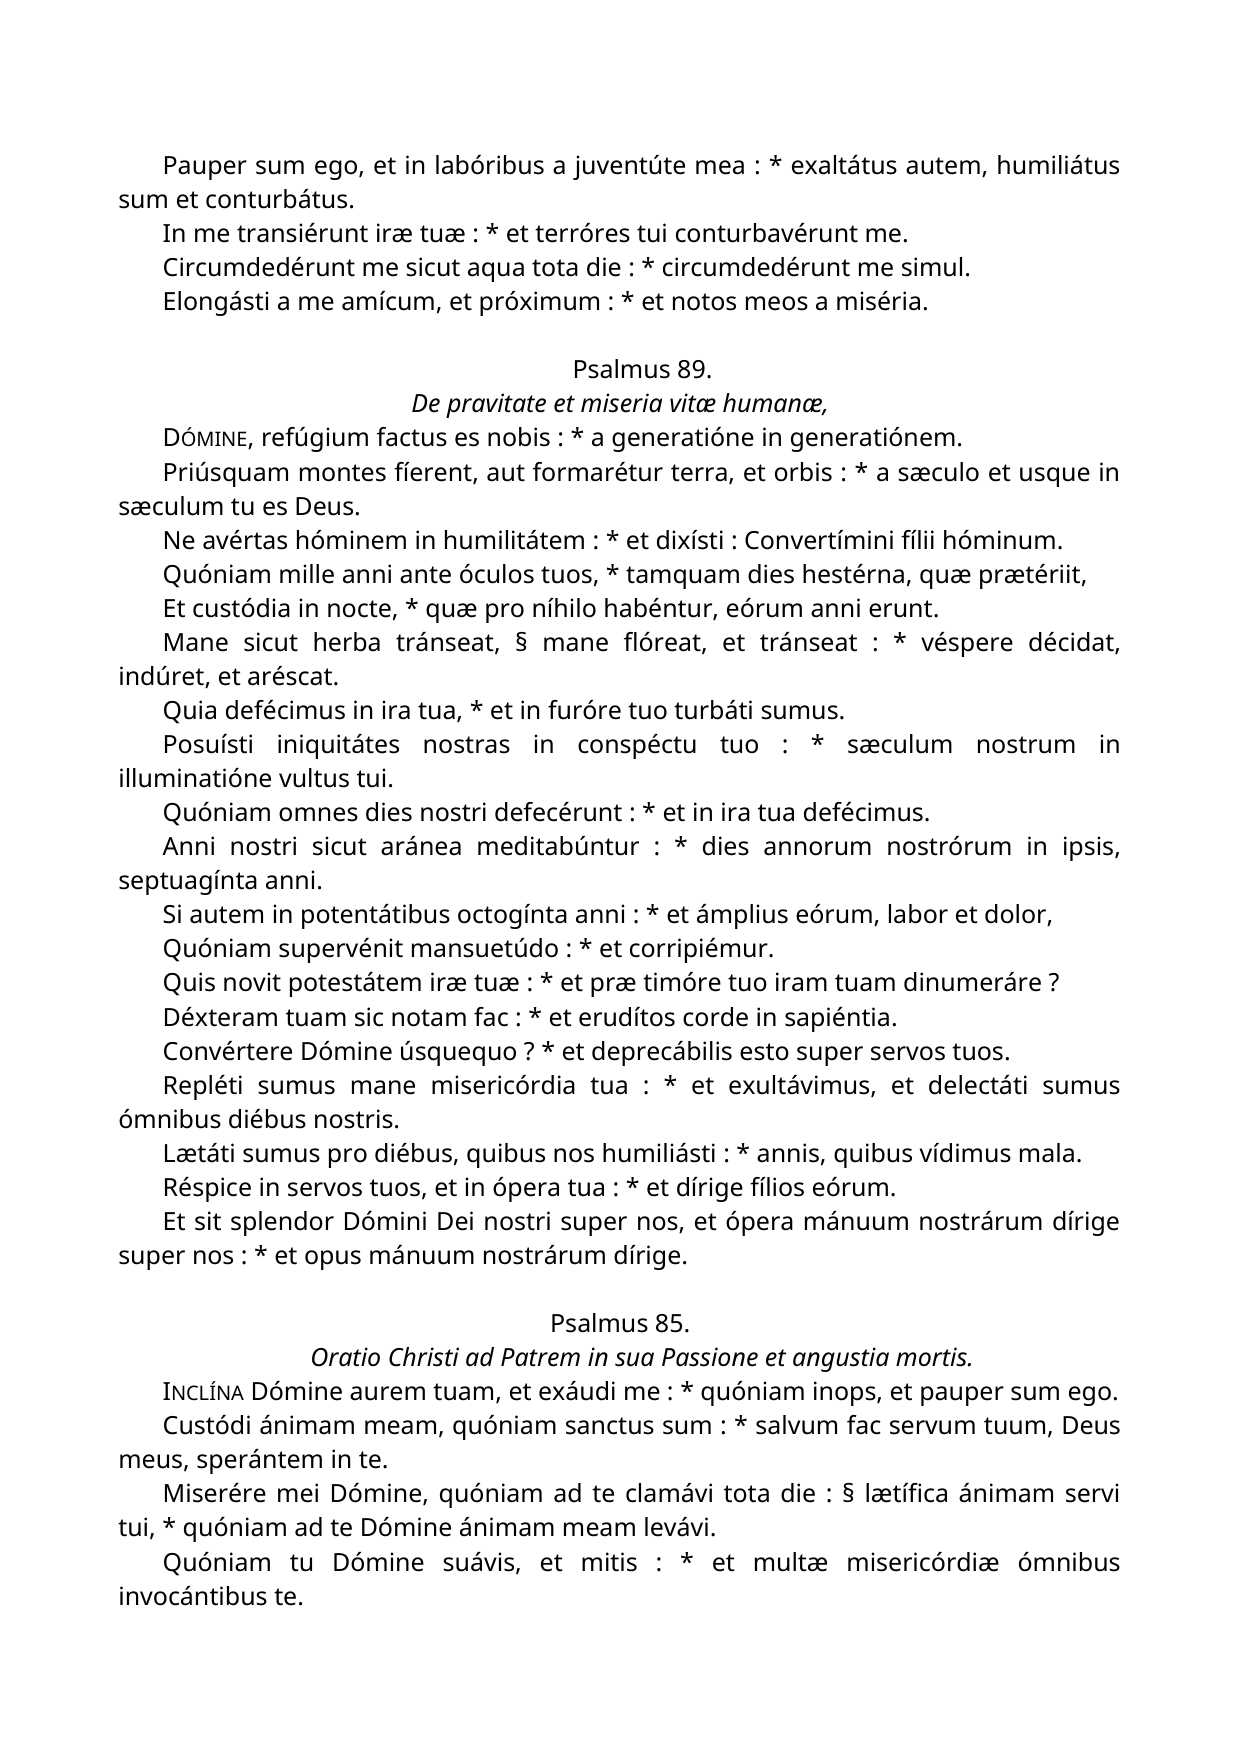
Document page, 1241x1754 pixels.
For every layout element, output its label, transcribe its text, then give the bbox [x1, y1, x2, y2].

text Déxteram tuam sic notam fac : * et erudítos corde in sapiéntia. [118, 999, 1122, 1033]
text Si autem in potentátibus octogínta anni : * et ámplius eórum, labor et dolor, [118, 897, 1122, 931]
text Posuísti iniquitátes nostras in conspéctu tuo : * sæculum nostrum in illuminatióne vultus tui. [118, 727, 1122, 795]
text Anni nostri sicut aránea meditabúntur : * dies annorum nostrórum in ipsis, septuagínta anni. [118, 829, 1122, 897]
text Inclína Dómine aurem tuam, et exáudi me : * quóniam inops, et pauper sum ego. [118, 1374, 1122, 1408]
text Psalmus 89. [118, 352, 1122, 386]
text Quóniam tu Dómine suávis, et mitis : * et multæ misericórdiæ ómnibus invocántibus te. [118, 1544, 1122, 1612]
text Circumdedérunt me sicut aqua tota die : * circumdedérunt me simul. [118, 250, 1122, 284]
text Lætáti sumus pro diébus, quibus nos humiliásti : * annis, quibus vídimus mala. [118, 1135, 1122, 1169]
text Convértere Dómine úsquequo ? * et deprecábilis esto super servos tuos. [118, 1033, 1122, 1067]
text Et custódia in nocte, * quæ pro níhilo habéntur, eórum anni erunt. [118, 590, 1122, 624]
text Quóniam supervénit mansuetúdo : * et corripiémur. [118, 931, 1122, 965]
text Elongásti a me amícum, et próximum : * et notos meos a miséria. [118, 284, 1122, 318]
text Miserére mei Dómine, quóniam ad te clamávi tota die : § lætífica ánimam servi tui, * quóniam ad te Dómine ánimam meam levávi. [118, 1476, 1122, 1544]
text Et sit splendor Dómini Dei nostri super nos, et ópera mánuum nostrárum dírige super nos : * et opus mánuum nostrárum dírige. [118, 1203, 1122, 1272]
text Quóniam omnes dies nostri defecérunt : * et in ira tua defécimus. [118, 795, 1122, 829]
text Mane sicut herba tránseat, § mane flóreat, et tránseat : * véspere décidat, indúret, et aréscat. [118, 624, 1122, 693]
text Quóniam mille anni ante óculos tuos, * tamquam dies hestérna, quæ prætériit, [118, 556, 1122, 590]
text Priúsquam montes fíerent, aut formarétur terra, et orbis : * a sæculo et usque in sæculum tu es Deus. [118, 454, 1122, 522]
text In me transiérunt iræ tuæ : * et terróres tui conturbavérunt me. [118, 216, 1122, 250]
text Pauper sum ego, et in labóribus a juventúte mea : * exaltátus autem, humiliátus sum et conturbátus. [118, 148, 1122, 216]
text Ne avértas hóminem in humilitátem : * et dixísti : Convertímini fílii hóminum. [118, 522, 1122, 556]
text Custódi ánimam meam, quóniam sanctus sum : * salvum fac servum tuum, Deus meus, sperántem in te. [118, 1408, 1122, 1476]
text Psalmus 85. [118, 1306, 1122, 1340]
text Quis novit potestátem iræ tuæ : * et præ timóre tuo iram tuam dinumeráre ? [118, 965, 1122, 999]
text Réspice in servos tuos, et in ópera tua : * et dírige fílios eórum. [118, 1169, 1122, 1203]
text Oratio Christi ad Patrem in sua Passione et angustia mortis. [118, 1340, 1122, 1374]
text Quia defécimus in ira tua, * et in furóre tuo turbáti sumus. [118, 693, 1122, 727]
text De pravitate et miseria vitæ humanæ, [118, 386, 1122, 420]
text Dómine, refúgium factus es nobis : * a generatióne in generatiónem. [118, 420, 1122, 454]
text Repléti sumus mane misericórdia tua : * et exultávimus, et delectáti sumus ómnibus diébus nostris. [118, 1067, 1122, 1135]
